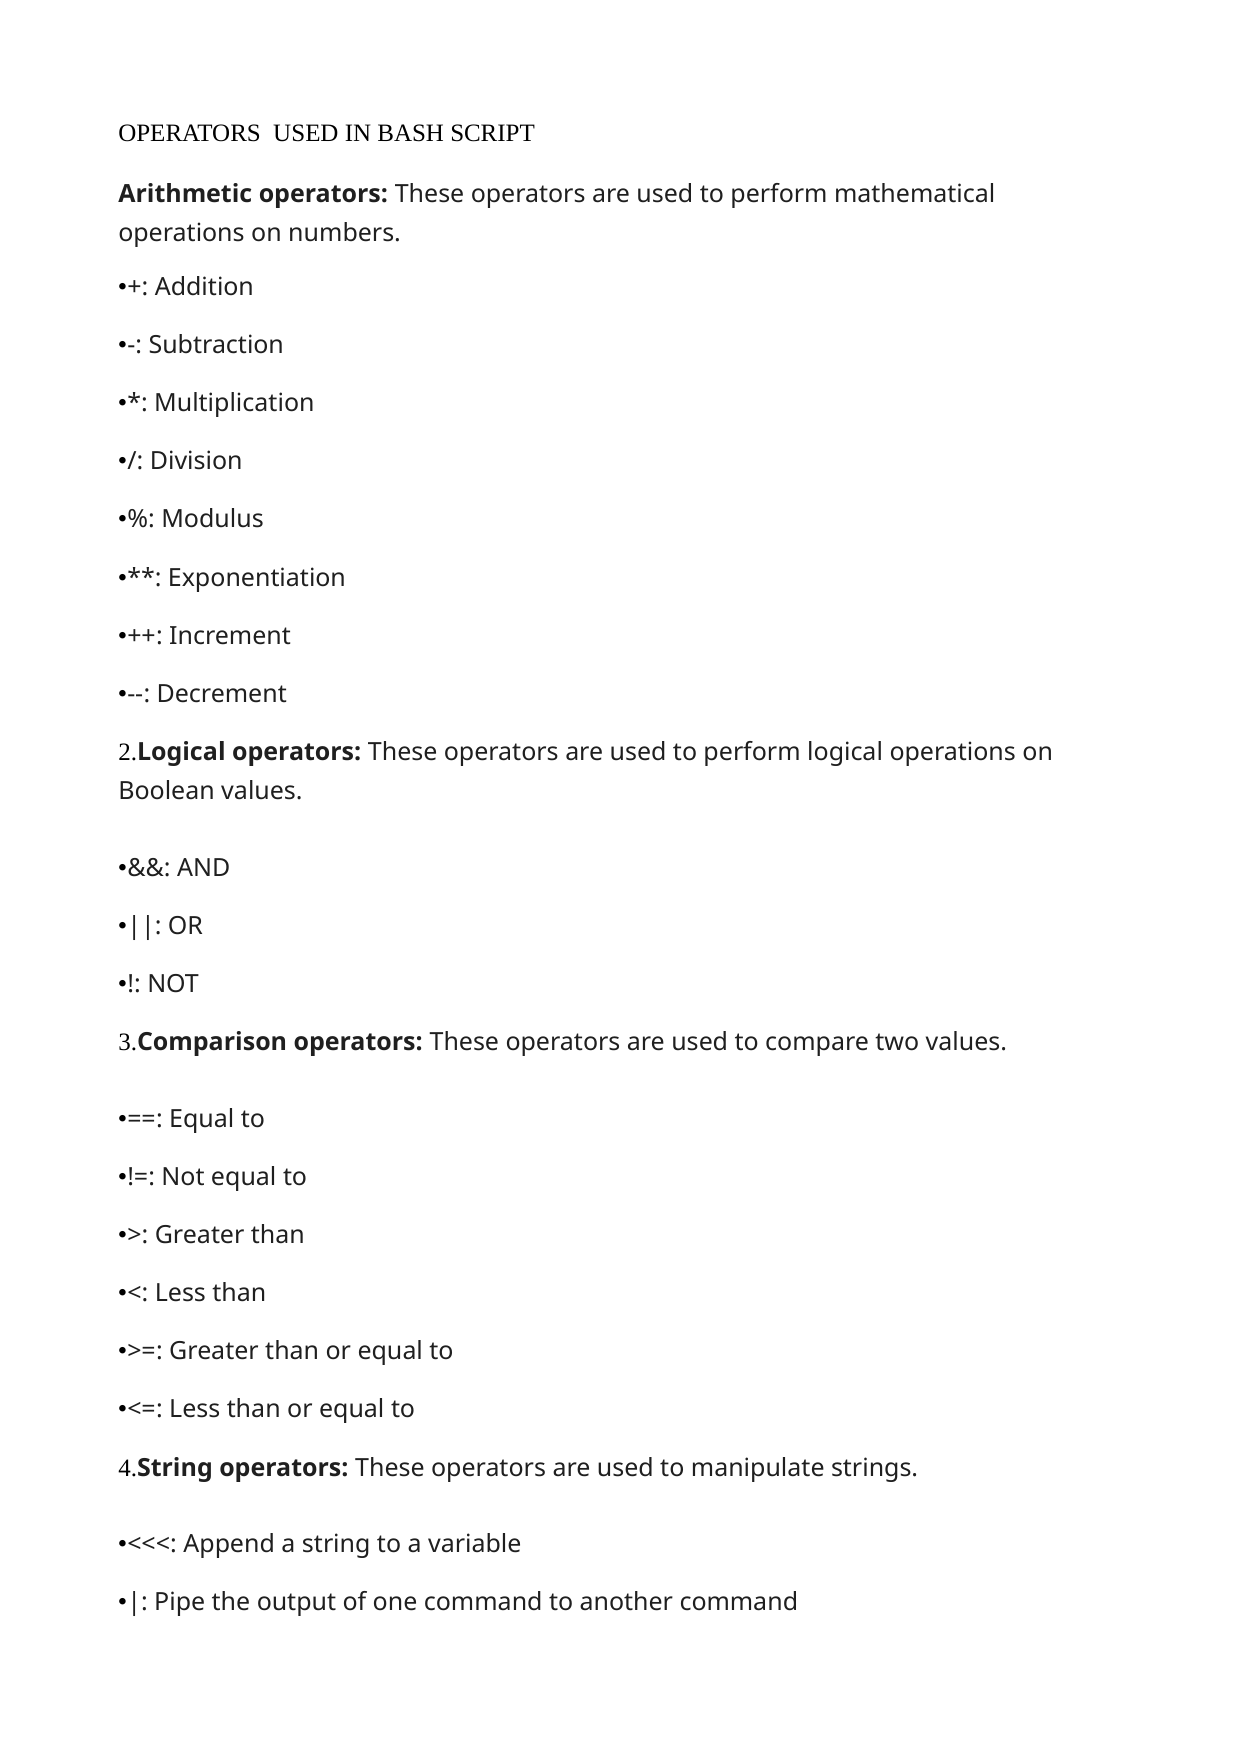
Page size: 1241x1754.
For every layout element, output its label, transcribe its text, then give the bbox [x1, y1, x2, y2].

list !: NOT [118, 966, 1122, 1000]
list Logical operators: These operators are used to perform logical operations on Boolean values. [118, 733, 1122, 807]
list ||: OR [118, 907, 1122, 942]
list /: Division [118, 443, 1122, 477]
list ==: Equal to [118, 1100, 1122, 1134]
list <<<: Append a string to a variable [118, 1526, 1122, 1560]
text Arithmetic operators: These operators are used to perform mathematical operations on numbers. [118, 176, 1122, 249]
list %: Modulus [118, 501, 1122, 535]
list <=: Less than or equal to [118, 1391, 1122, 1425]
list ++: Increment [118, 617, 1122, 651]
list &&: AND [118, 849, 1122, 883]
list |: Pipe the output of one command to another command [118, 1584, 1122, 1618]
list -: Subtraction [118, 327, 1122, 361]
list >=: Greater than or equal to [118, 1333, 1122, 1367]
list *: Multiplication [118, 385, 1122, 419]
list String operators: These operators are used to manipulate strings. [118, 1449, 1122, 1483]
text OPERATORS USED IN BASH SCRIPT [118, 118, 1122, 147]
list >: Greater than [118, 1217, 1122, 1251]
list **: Exponentiation [118, 559, 1122, 593]
list +: Addition [118, 268, 1122, 303]
list Comparison operators: These operators are used to compare two values. [118, 1024, 1122, 1058]
list !=: Not equal to [118, 1158, 1122, 1193]
list --: Decrement [118, 675, 1122, 709]
list <: Less than [118, 1275, 1122, 1309]
